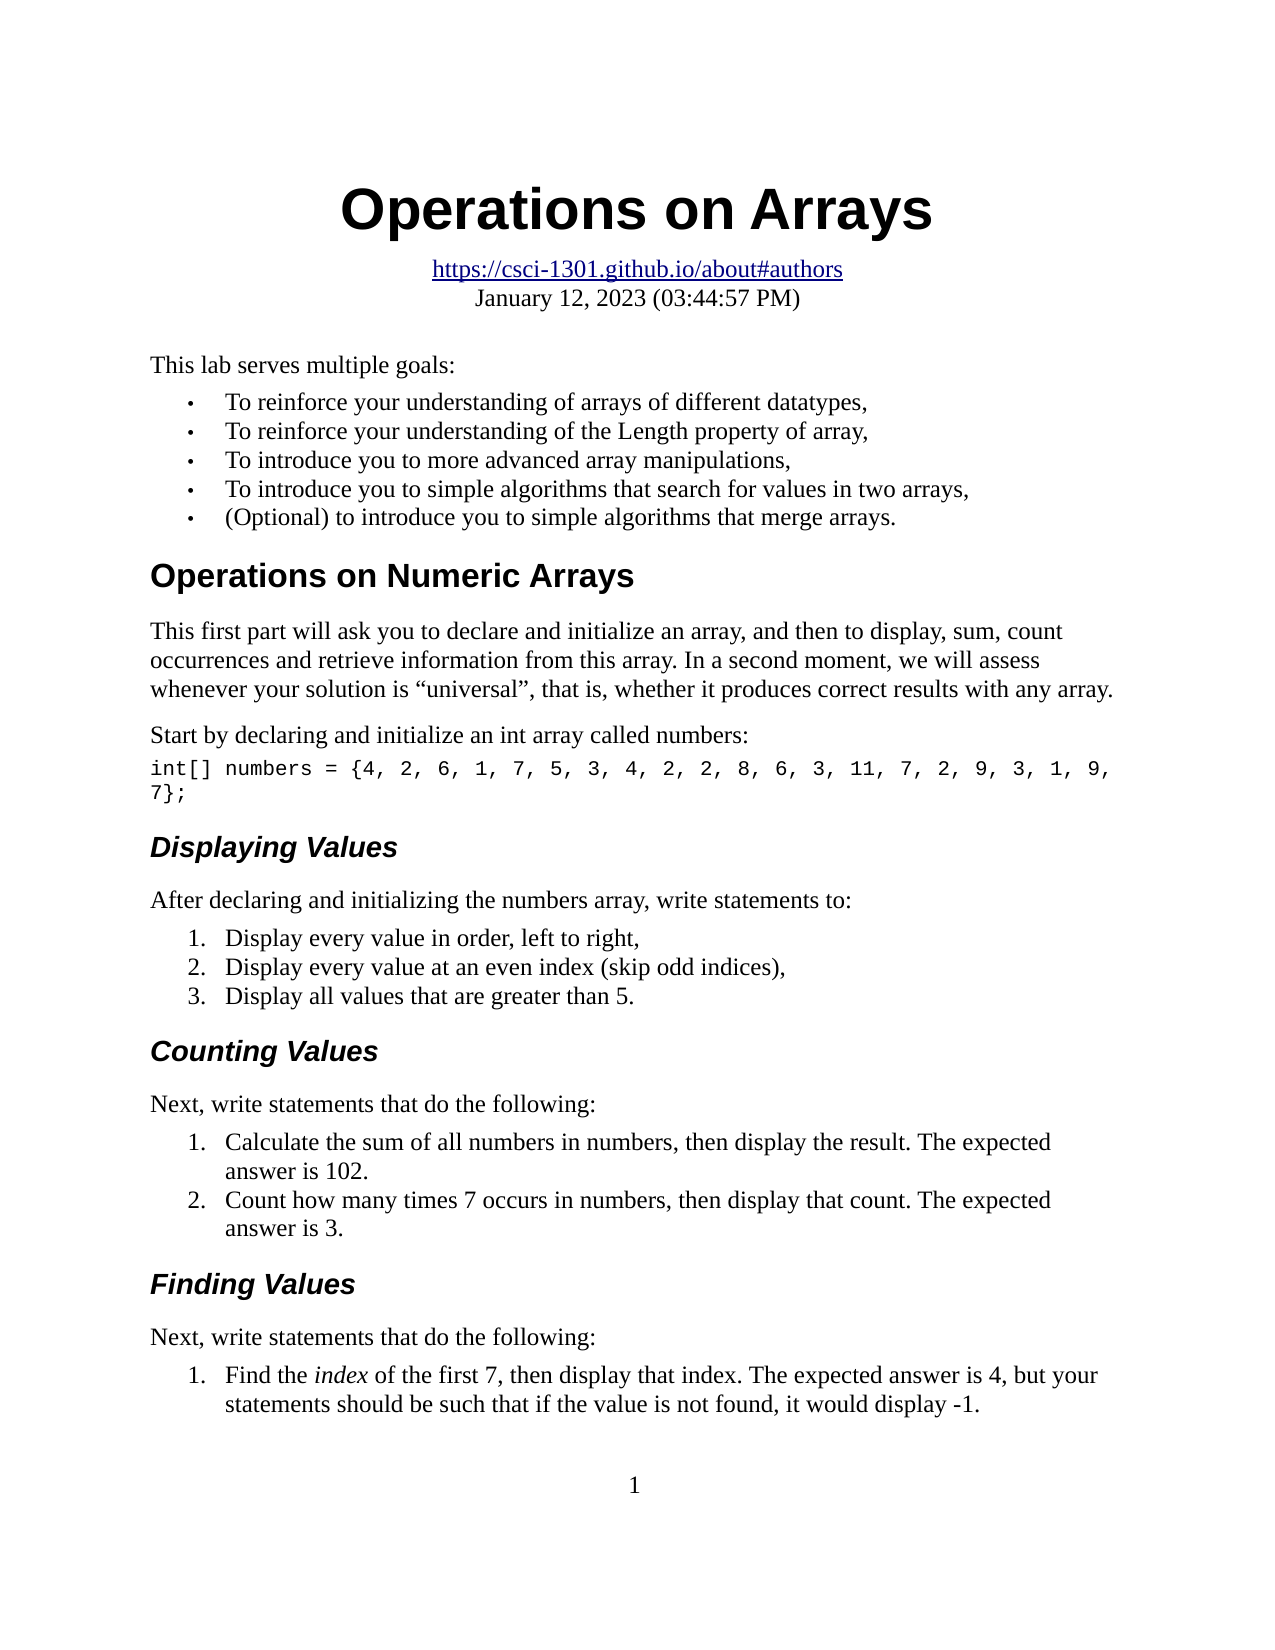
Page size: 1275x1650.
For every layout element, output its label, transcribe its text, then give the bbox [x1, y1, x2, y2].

text After declaring and initializing the numbers array, write statements to: [150, 886, 1125, 914]
subtitle Displaying Values [150, 831, 1125, 864]
list To introduce you to simple algorithms that search for values in two arrays, [187, 474, 1125, 502]
list Find the index of the first 7, then display that index. The expected answer is 4, but your statements should be such that if the value is not found, it would display -1. [187, 1360, 1125, 1417]
subtitle Operations on Numeric Arrays [150, 556, 1125, 595]
list Display every value at an even index (skip odd indices), [187, 952, 1125, 981]
text Start by declaring and initialize an int array called numbers: [150, 721, 1125, 749]
text January 12, 2023 (03:44:57 PM) [150, 283, 1125, 312]
subtitle Counting Values [150, 1034, 1125, 1068]
list Count how many times 7 occurs in numbers, then display that count. The expected answer is 3. [187, 1185, 1125, 1242]
subtitle Finding Values [150, 1267, 1125, 1301]
text Next, write statements that do the following: [150, 1089, 1125, 1118]
list Calculate the sum of all numbers in numbers, then display the result. The expected answer is 102. [187, 1127, 1125, 1185]
text Next, write statements that do the following: [150, 1322, 1125, 1351]
title Operations on Arrays [150, 175, 1125, 242]
list Display all values that are greater than 5. [187, 981, 1125, 1009]
list To introduce you to more advanced array manipulations, [187, 445, 1125, 474]
text https://csci-1301.github.io/about#authors [150, 254, 1125, 283]
text int[] numbers = {4, 2, 6, 1, 7, 5, 3, 4, 2, 2, 8, 6, 3, 11, 7, 2, 9, 3, 1, 9, 7}; [150, 758, 1125, 806]
list To reinforce your understanding of arrays of different datatypes, [187, 387, 1125, 416]
list To reinforce your understanding of the Length property of array, [187, 416, 1125, 445]
text This first part will ask you to declare and initialize an array, and then to display, sum, count occurrences and retrieve information from this array. In a second moment, we will assess whenever your solution is “universal”, that is, whether it produces correct results with any array. [150, 616, 1125, 703]
text This lab serves multiple goals: [150, 350, 1125, 378]
list Display every value in order, left to right, [187, 923, 1125, 952]
list (Optional) to introduce you to simple algorithms that merge arrays. [187, 502, 1125, 531]
